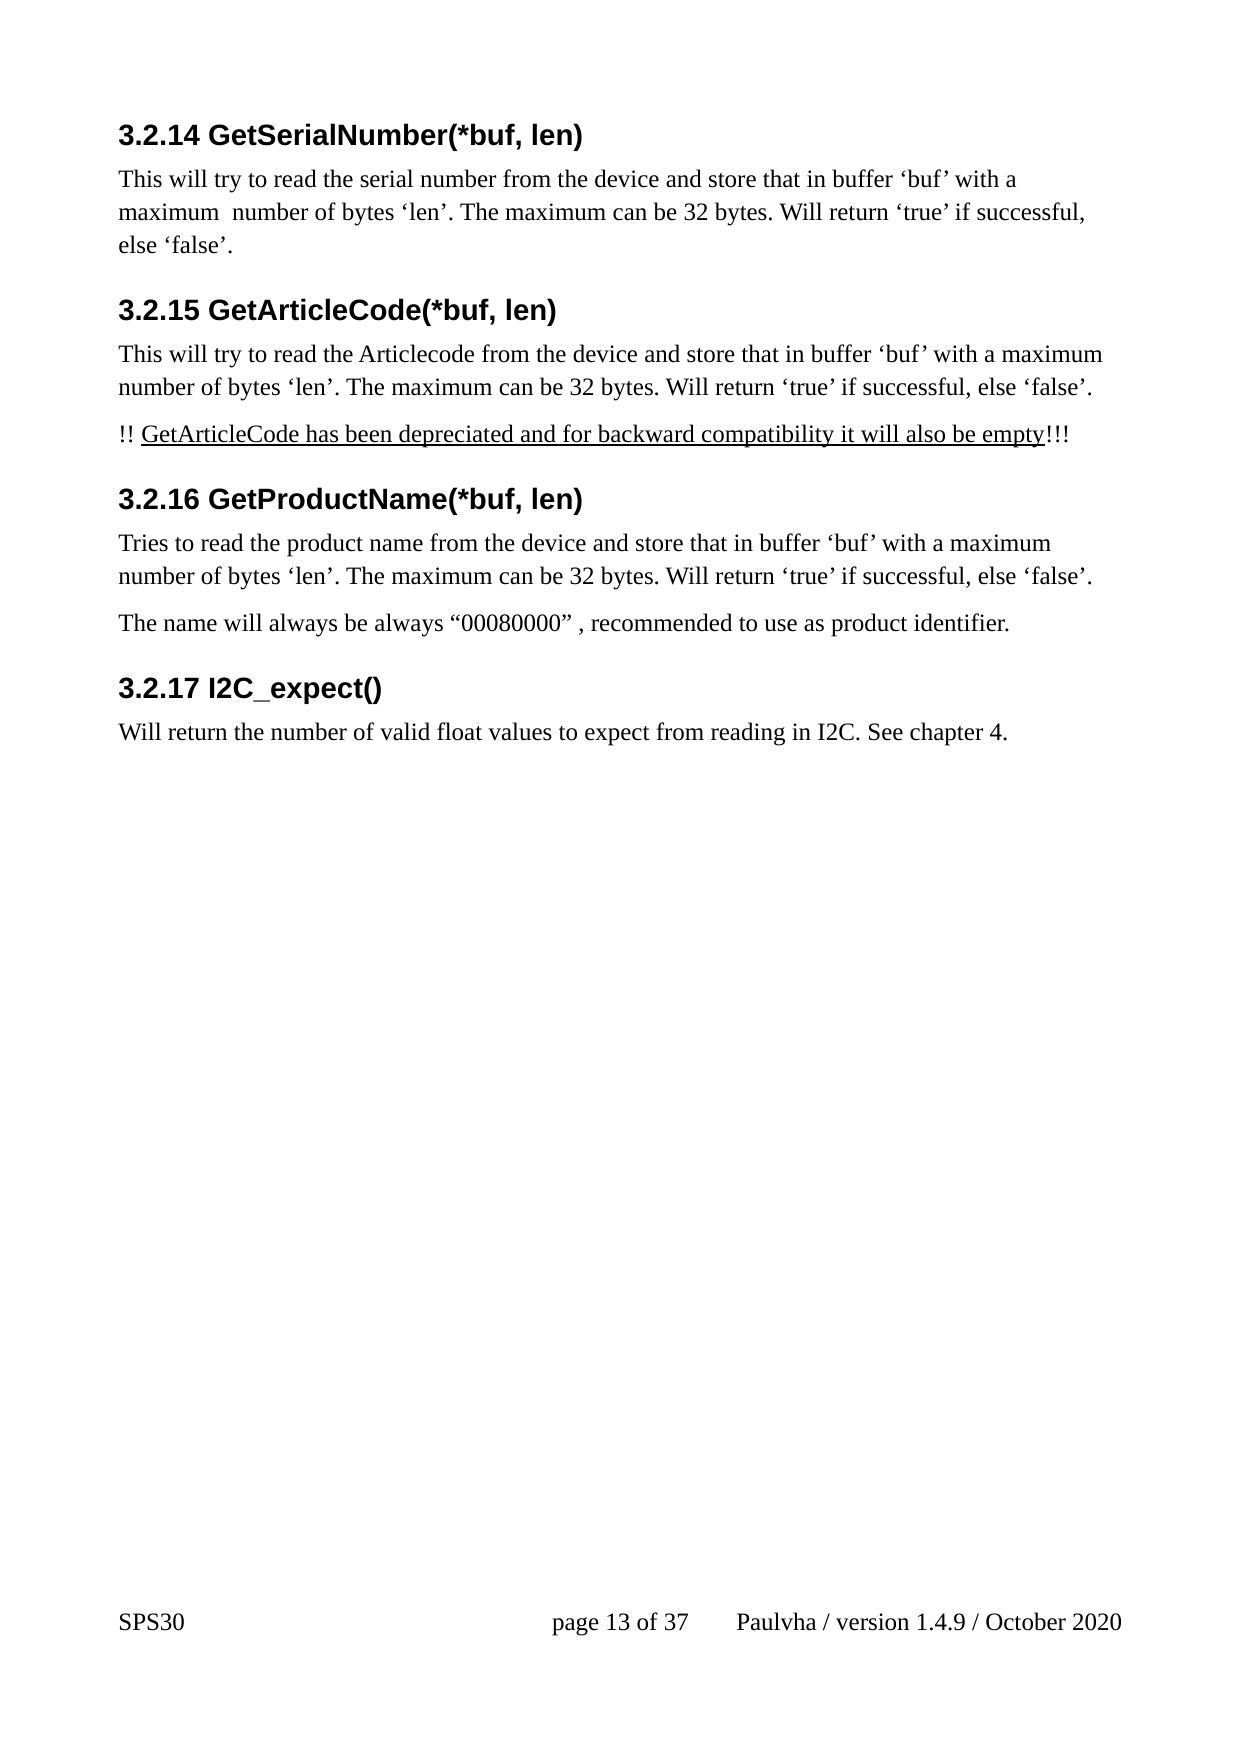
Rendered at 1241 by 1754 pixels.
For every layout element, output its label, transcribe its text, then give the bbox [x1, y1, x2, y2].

text Will return the number of valid float values to expect from reading in I2C. See chapter 4. [118, 717, 1122, 746]
text !! GetArticleCode has been depreciated and for backward compatibility it will also be empty!!! [118, 419, 1122, 448]
text The name will always be always “00080000” , recommended to use as product identifier. [118, 608, 1122, 637]
text This will try to read the serial number from the device and store that in buffer ‘buf’ with a maximum number of bytes ‘len’. The maximum can be 32 bytes. Will return ‘true’ if successful, else ‘false’. [118, 164, 1122, 259]
subtitle 3.2.15 GetArticleCode(*buf, len) [118, 293, 1122, 326]
subtitle 3.2.14 GetSerialNumber(*buf, len) [118, 118, 1122, 152]
text This will try to read the Articlecode from the device and store that in buffer ‘buf’ with a maximum number of bytes ‘len’. The maximum can be 32 bytes. Will return ‘true’ if successful, else ‘false’. [118, 339, 1122, 401]
subtitle 3.2.17 I2C_expect() [118, 671, 1122, 704]
text Tries to read the product name from the device and store that in buffer ‘buf’ with a maximum number of bytes ‘len’. The maximum can be 32 bytes. Will return ‘true’ if successful, else ‘false’. [118, 528, 1122, 590]
subtitle 3.2.16 GetProductName(*buf, len) [118, 482, 1122, 515]
